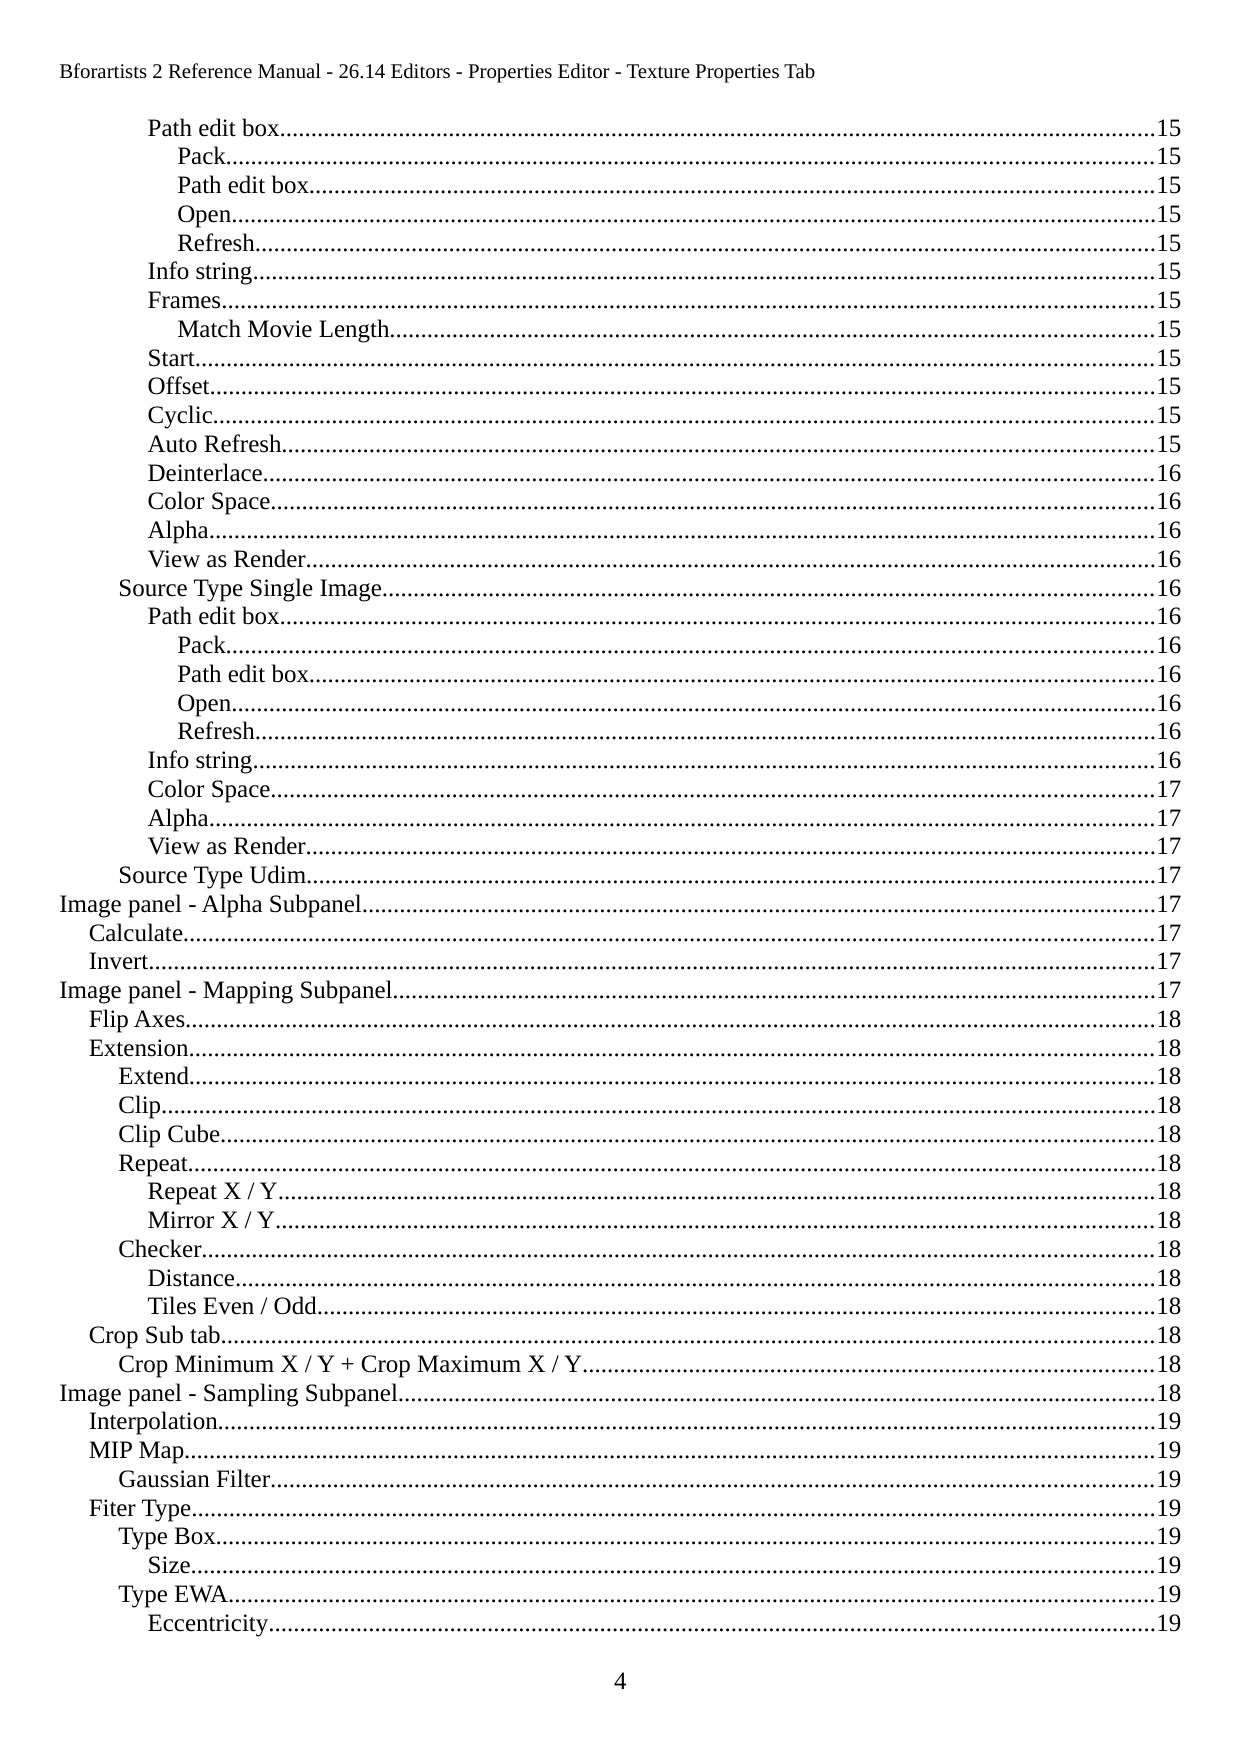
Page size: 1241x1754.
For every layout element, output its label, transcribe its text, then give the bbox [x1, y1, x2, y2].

text Deinterlace 16 [147, 458, 1181, 486]
text Path edit box 16 [147, 601, 1181, 630]
text Color Space 16 [147, 486, 1181, 515]
text Mirror X / Y 18 [147, 1205, 1181, 1234]
text Repeat 18 [118, 1148, 1181, 1176]
text Path edit box 15 [147, 113, 1181, 141]
text Alpha 17 [147, 803, 1181, 831]
text Type Box 19 [118, 1521, 1181, 1550]
text Refresh 16 [177, 716, 1181, 745]
text View as Render 17 [147, 831, 1181, 860]
text Image panel - Mapping Subpanel 17 [59, 975, 1181, 1004]
text Fiter Type 19 [88, 1493, 1181, 1521]
text Checker 18 [118, 1234, 1181, 1263]
text Extend 18 [118, 1061, 1181, 1090]
text Refresh 15 [177, 228, 1181, 256]
text Image panel - Alpha Subpanel 17 [59, 889, 1181, 918]
text Interpolation 19 [88, 1406, 1181, 1435]
text Info string 16 [147, 745, 1181, 774]
text Source Type Single Image 16 [118, 573, 1181, 601]
text Frames 15 [147, 285, 1181, 314]
text Pack 16 [177, 630, 1181, 659]
text Start 15 [147, 343, 1181, 371]
text Flip Axes 18 [88, 1004, 1181, 1033]
text Crop Sub tab 18 [88, 1320, 1181, 1349]
text Repeat X / Y 18 [147, 1176, 1181, 1205]
text Gaussian Filter 19 [118, 1464, 1181, 1493]
text Extension 18 [88, 1033, 1181, 1061]
text Open 16 [177, 688, 1181, 716]
text Tiles Even / Odd 18 [147, 1291, 1181, 1320]
text Path edit box 15 [177, 170, 1181, 199]
text Clip Cube 18 [118, 1119, 1181, 1148]
text Offset 15 [147, 371, 1181, 400]
text Auto Refresh 15 [147, 429, 1181, 458]
text Path edit box 16 [177, 659, 1181, 688]
text Alpha 16 [147, 515, 1181, 544]
text Image panel - Sampling Subpanel 18 [59, 1378, 1181, 1406]
text Source Type Udim 17 [118, 860, 1181, 889]
text Open 15 [177, 199, 1181, 228]
text Cyclic 15 [147, 400, 1181, 429]
text Invert 17 [88, 946, 1181, 975]
text Clip 18 [118, 1090, 1181, 1119]
text Eccentricity 19 [147, 1608, 1181, 1636]
text Crop Minimum X / Y + Crop Maximum X / Y 18 [118, 1349, 1181, 1378]
text Calculate 17 [88, 918, 1181, 946]
text Distance 18 [147, 1263, 1181, 1291]
text Type EWA 19 [118, 1579, 1181, 1608]
text Color Space 17 [147, 774, 1181, 803]
text Info string 15 [147, 256, 1181, 285]
text MIP Map 19 [88, 1435, 1181, 1464]
text Match Movie Length 15 [177, 314, 1181, 343]
text View as Render 16 [147, 544, 1181, 573]
text Pack 15 [177, 141, 1181, 170]
text Size 19 [147, 1550, 1181, 1579]
